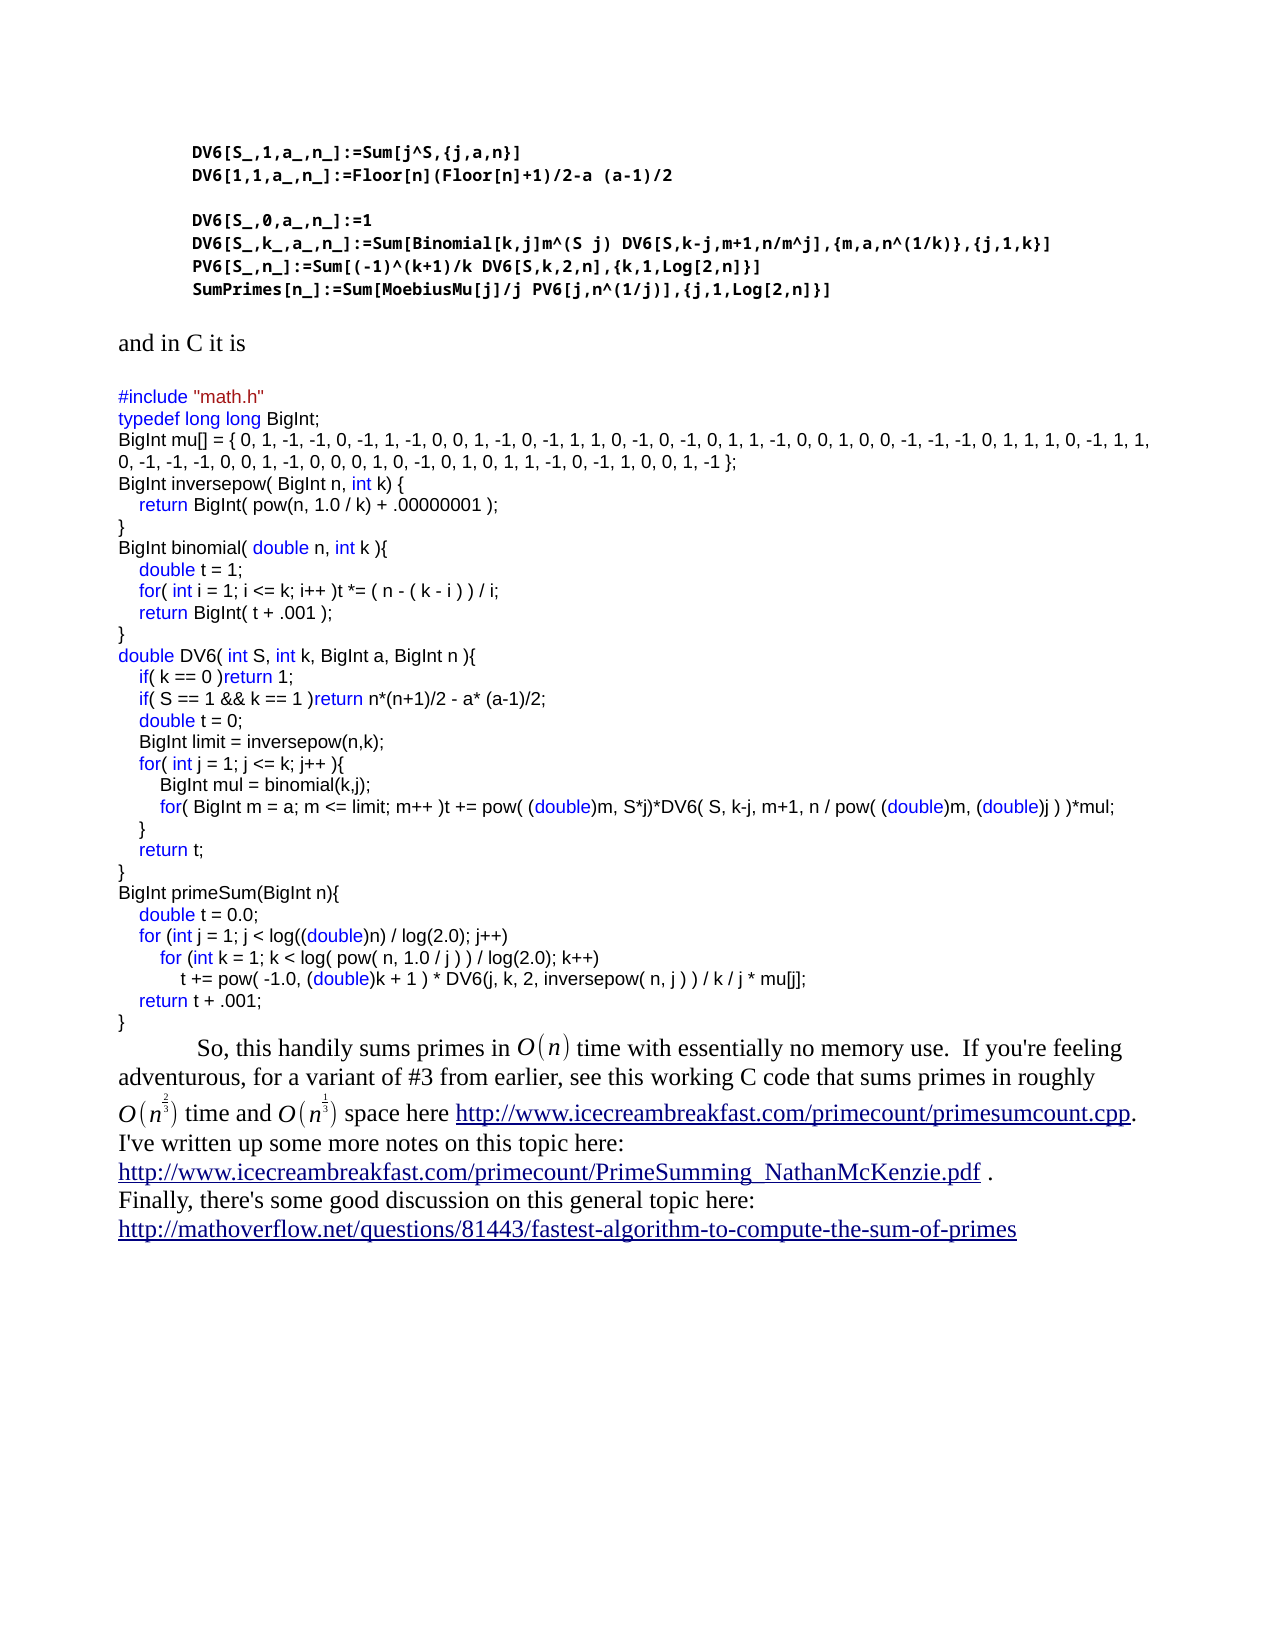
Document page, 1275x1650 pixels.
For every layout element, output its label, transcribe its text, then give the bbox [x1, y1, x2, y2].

text double DV6( int S, int k, BigInt a, BigInt n ){ [118, 645, 1157, 666]
text BigInt inversepow( BigInt n, int k) { [118, 472, 1157, 494]
text double t = 0; [118, 709, 1157, 731]
text BigInt primeSum(BigInt n){ [118, 882, 1157, 903]
text BigInt binomial( double n, int k ){ [118, 537, 1157, 558]
text t += pow( -1.0, (double)k + 1 ) * DV6(j, k, 2, inversepow( n, j ) ) / k / j * mu[j]; [118, 968, 1157, 990]
text DV6[S_,k_,a_,n_]:=Sum[Binomial[k,j]m^(S j) DV6[S,k-j,m+1,n/m^j],{m,a,n^(1/k)},{j,1,k}] [118, 232, 1157, 254]
text DV6[1,1,a_,n_]:=Floor[n](Floor[n]+1)/2-a (a-1)/2 [118, 163, 1157, 186]
text typedef long long BigInt; [118, 408, 1157, 429]
text PV6[S_,n_]:=Sum[(-1)^(k+1)/k DV6[S,k,2,n],{k,1,Log[2,n]}] [118, 254, 1157, 277]
text BigInt mu[] = { 0, 1, -1, -1, 0, -1, 1, -1, 0, 0, 1, -1, 0, -1, 1, 1, 0, -1, 0, -1, 0, 1, 1, -1, 0, 0, 1, 0, 0, -1, -1, -1, 0, 1, 1, 1, 0, -1, 1, 1, 0, -1, -1, -1, 0, 0, 1, -1, 0, 0, 0, 1, 0, -1, 0, 1, 0, 1, 1, -1, 0, -1, 1, 0, 0, 1, -1 }; [118, 429, 1157, 472]
text return BigInt( t + .001 ); [118, 602, 1157, 623]
text } [118, 515, 1157, 537]
text SumPrimes[n_]:=Sum[MoebiusMu[j]/j PV6[j,n^(1/j)],{j,1,Log[2,n]}] [118, 277, 1157, 300]
text BigInt limit = inversepow(n,k); [118, 731, 1157, 753]
text DV6[S_,0,a_,n_]:=1 [118, 209, 1157, 232]
text return t + .001; [118, 990, 1157, 1011]
text } [118, 817, 1157, 839]
text } [118, 623, 1157, 645]
text for( int j = 1; j <= k; j++ ){ [118, 753, 1157, 774]
text BigInt mul = binomial(k,j); [118, 774, 1157, 796]
text if( S == 1 && k == 1 )return n*(n+1)/2 - a* (a-1)/2; [118, 688, 1157, 709]
text for (int k = 1; k < log( pow( n, 1.0 / j ) ) / log(2.0); k++) [118, 947, 1157, 968]
text for (int j = 1; j < log((double)n) / log(2.0); j++) [118, 925, 1157, 947]
text if( k == 0 )return 1; [118, 666, 1157, 688]
text return t; [118, 839, 1157, 860]
text and in C it is [118, 328, 1157, 357]
text #include "math.h" [118, 386, 1157, 408]
text } [118, 1011, 1157, 1033]
text for( int i = 1; i <= k; i++ )t *= ( n - ( k - i ) ) / i; [118, 580, 1157, 602]
text Finally, there's some good discussion on this general topic here: [118, 1186, 1157, 1214]
text DV6[S_,1,a_,n_]:=Sum[j^S,{j,a,n}] [118, 141, 1157, 163]
text double t = 0.0; [118, 903, 1157, 925]
text http://mathoverflow.net/questions/81443/fastest-algorithm-to-compute-the-sum-of-primes [118, 1214, 1157, 1243]
text double t = 1; [118, 558, 1157, 580]
text So, this handily sums primes in time with essentially no memory use. If you're feeling adventurous, for a variant of #3 from earlier, see this working C code that sums primes in roughly time and space here http://www.icecreambreakfast.com/primecount/primesumcount.cpp. I've written up some more notes on this topic here: http://www.icecreambreakfast.com/primecount/PrimeSumming_NathanMcKenzie.pdf . [118, 1033, 1157, 1186]
text } [118, 860, 1157, 882]
text for( BigInt m = a; m <= limit; m++ )t += pow( (double)m, S*j)*DV6( S, k-j, m+1, n / pow( (double)m, (double)j ) )*mul; [118, 796, 1157, 817]
text return BigInt( pow(n, 1.0 / k) + .00000001 ); [118, 494, 1157, 515]
